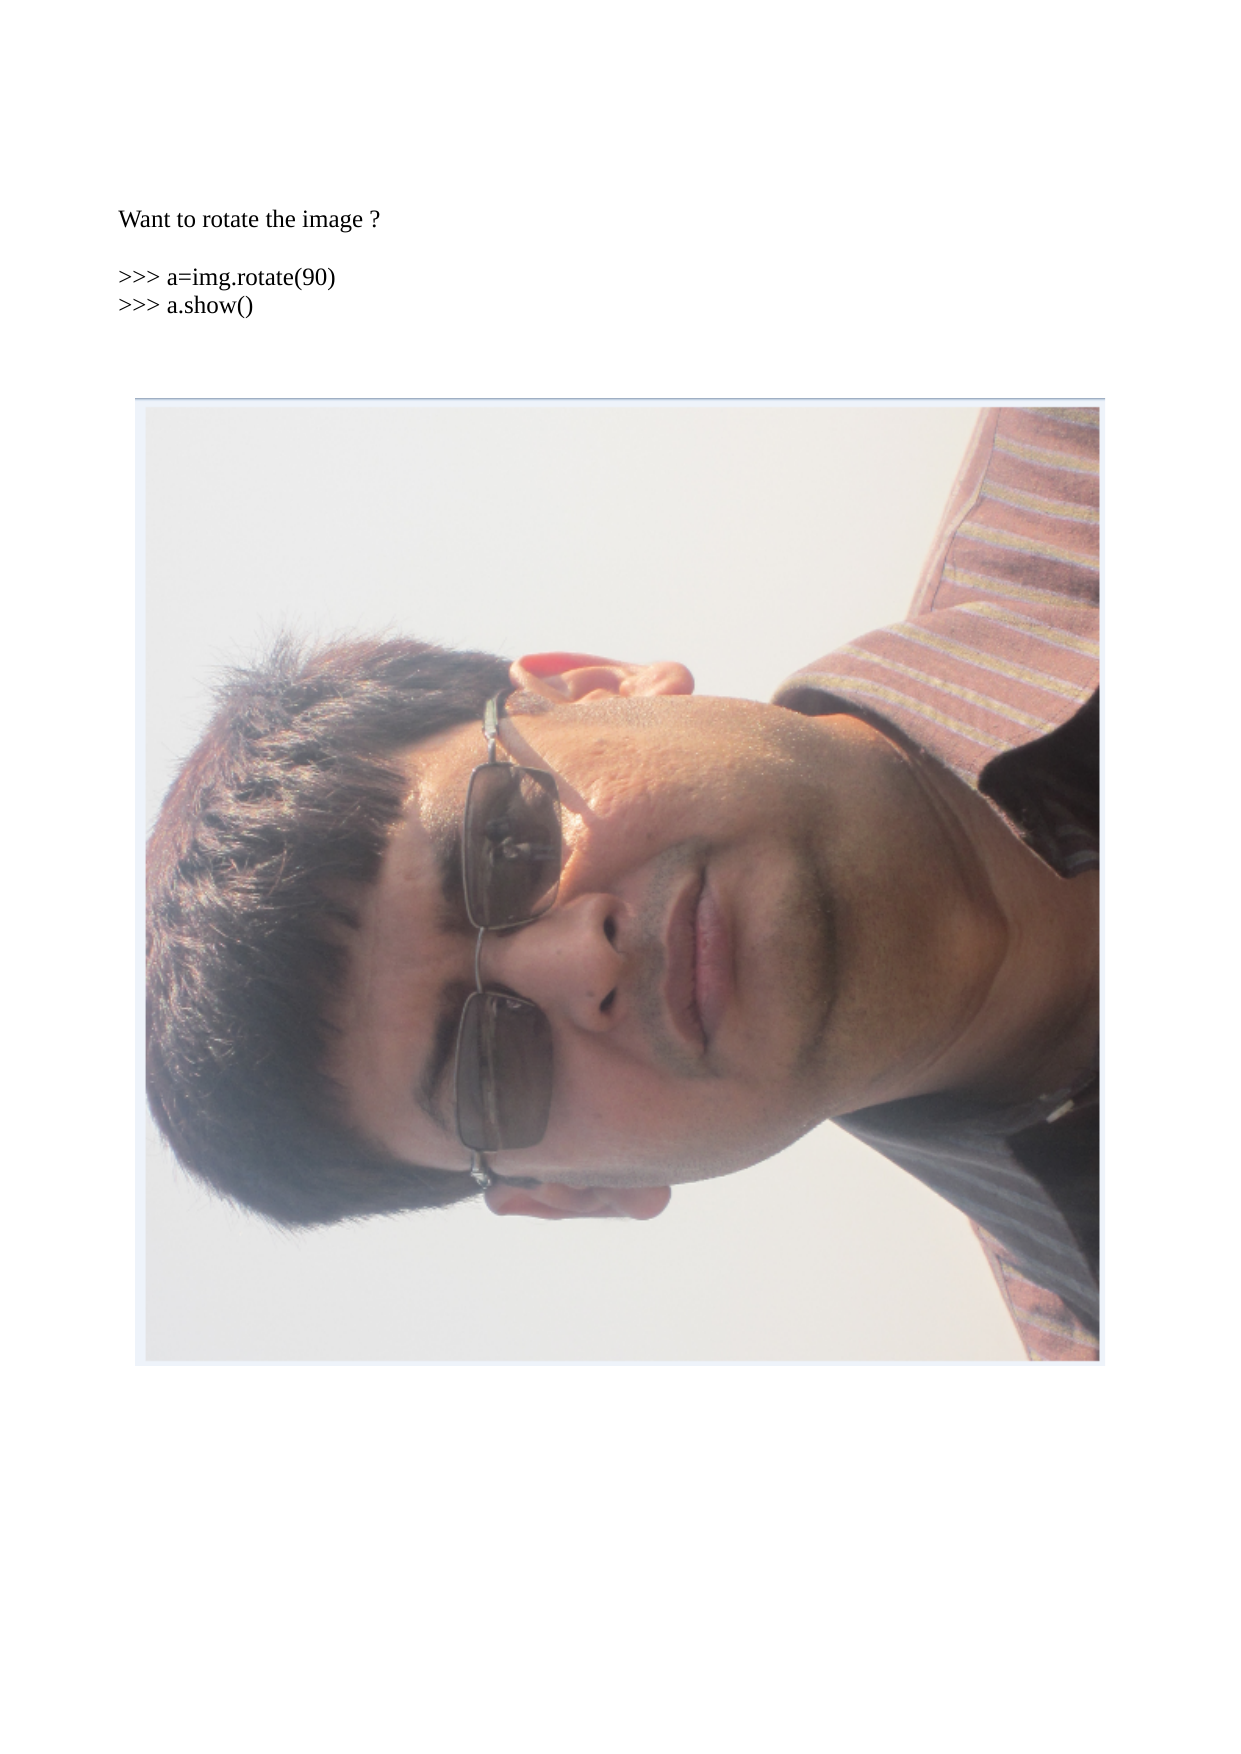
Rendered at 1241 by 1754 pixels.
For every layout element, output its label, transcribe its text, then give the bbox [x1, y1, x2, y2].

text >>> a.show() [118, 291, 1122, 319]
picture [135, 398, 1106, 1366]
text >>> a=img.rotate(90) [118, 262, 1122, 291]
text Want to rotate the image ? [118, 204, 1122, 233]
